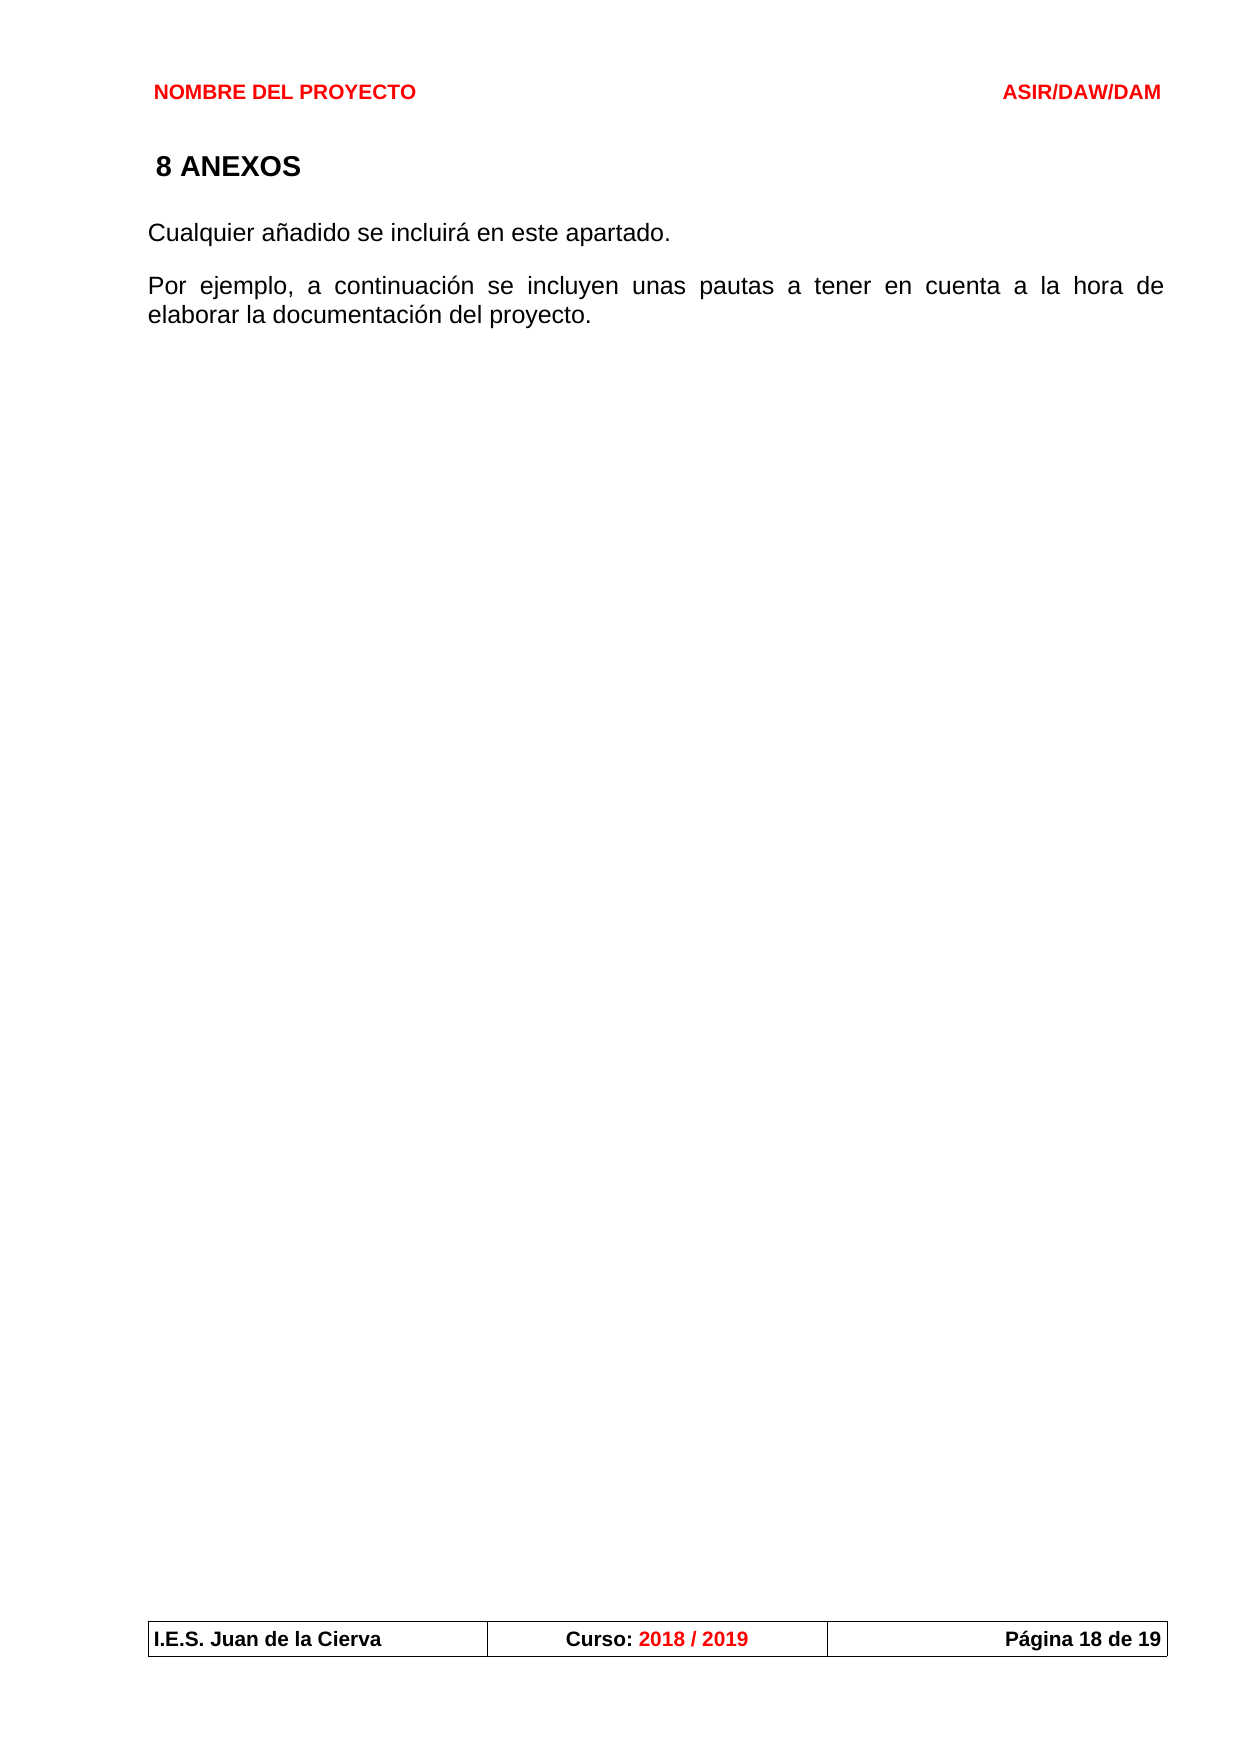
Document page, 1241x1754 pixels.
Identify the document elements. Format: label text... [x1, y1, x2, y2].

list Por ejemplo, a continuación se incluyen unas pautas a tener en cuenta a la hora de elaborar la documentación del proyecto. [148, 271, 1167, 328]
subtitle ANEXOS [148, 150, 1167, 183]
list Cualquier añadido se incluirá en este apartado. [148, 218, 1167, 247]
